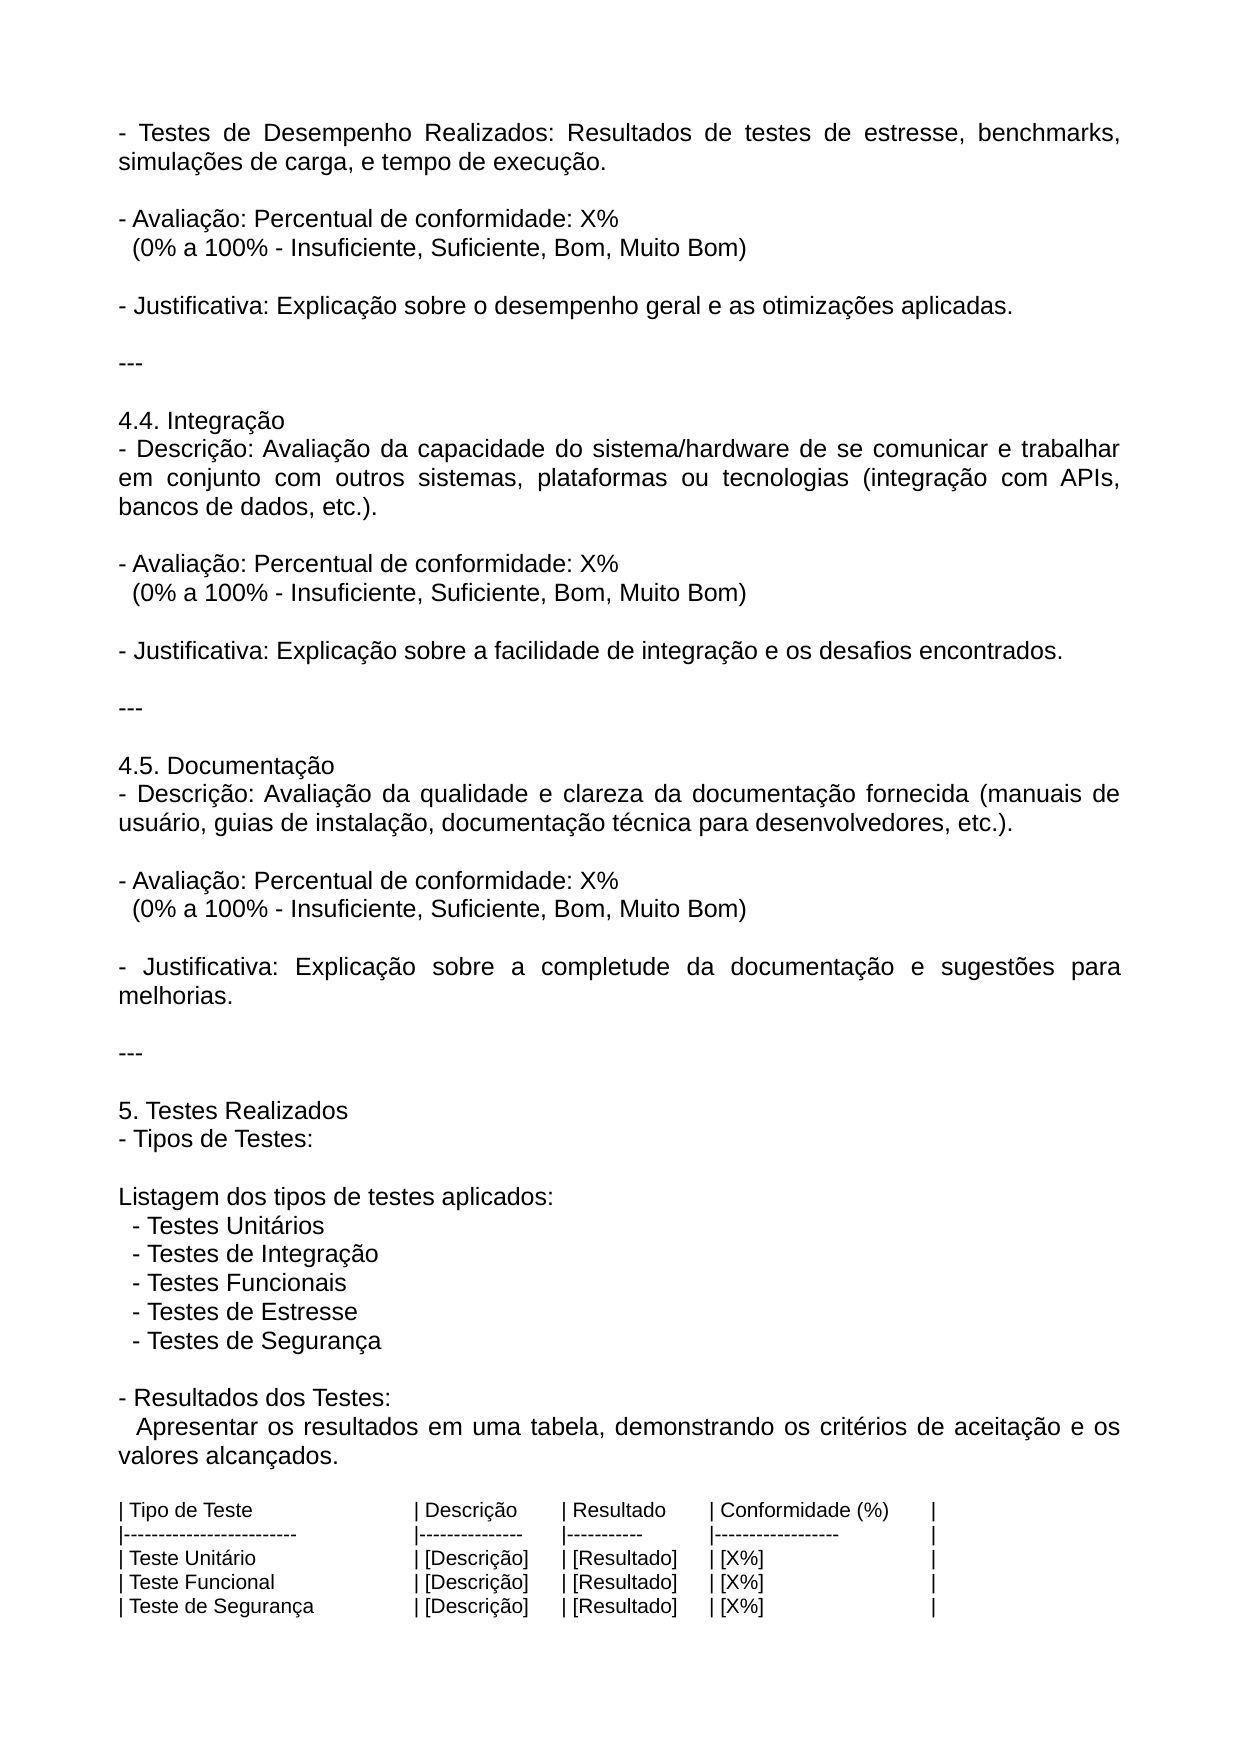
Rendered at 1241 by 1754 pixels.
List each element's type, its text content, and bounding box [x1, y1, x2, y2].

text | Teste Unitário | [Descrição] | [Resultado] | [X%] | [118, 1546, 1122, 1570]
text Apresentar os resultados em uma tabela, demonstrando os critérios de aceitação e os valores alcançados. [118, 1412, 1122, 1469]
text - Justificativa: Explicação sobre a facilidade de integração e os desafios encontrados. [118, 636, 1122, 664]
text - Justificativa: Explicação sobre o desempenho geral e as otimizações aplicadas. [118, 291, 1122, 319]
text --- [118, 1038, 1122, 1067]
text - Avaliação: Percentual de conformidade: X% [118, 204, 1122, 233]
text | Tipo de Teste | Descrição | Resultado | Conformidade (%) | [118, 1498, 1122, 1522]
text - Testes Funcionais [118, 1268, 1122, 1297]
text | Teste de Segurança | [Descrição] | [Resultado] | [X%] | [118, 1594, 1122, 1618]
text --- [118, 348, 1122, 377]
text Listagem dos tipos de testes aplicados: [118, 1182, 1122, 1211]
text 5. Testes Realizados [118, 1096, 1122, 1124]
text | Teste Funcional | [Descrição] | [Resultado] | [X%] | [118, 1570, 1122, 1594]
text - Justificativa: Explicação sobre a completude da documentação e sugestões para melhorias. [118, 952, 1122, 1009]
text - Descrição: Avaliação da capacidade do sistema/hardware de se comunicar e trabalhar em conjunto com outros sistemas, plataformas ou tecnologias (integração com APIs, bancos de dados, etc.). [118, 434, 1122, 521]
text - Testes de Segurança [118, 1326, 1122, 1354]
text - Testes de Desempenho Realizados: Resultados de testes de estresse, benchmarks, simulações de carga, e tempo de execução. [118, 118, 1122, 176]
text - Tipos de Testes: [118, 1124, 1122, 1153]
text - Testes de Integração [118, 1239, 1122, 1268]
text - Testes Unitários [118, 1211, 1122, 1239]
text - Descrição: Avaliação da qualidade e clareza da documentação fornecida (manuais de usuário, guias de instalação, documentação técnica para desenvolvedores, etc.). [118, 779, 1122, 837]
text - Resultados dos Testes: [118, 1383, 1122, 1412]
text 4.5. Documentação [118, 751, 1122, 779]
text - Avaliação: Percentual de conformidade: X% [118, 866, 1122, 894]
text (0% a 100% - Insuficiente, Suficiente, Bom, Muito Bom) [118, 894, 1122, 923]
text (0% a 100% - Insuficiente, Suficiente, Bom, Muito Bom) [118, 233, 1122, 262]
text (0% a 100% - Insuficiente, Suficiente, Bom, Muito Bom) [118, 578, 1122, 607]
text 4.4. Integração [118, 406, 1122, 434]
text - Testes de Estresse [118, 1297, 1122, 1326]
text |------------------------- |--------------- |----------- |------------------ | [118, 1522, 1122, 1546]
text --- [118, 693, 1122, 722]
text - Avaliação: Percentual de conformidade: X% [118, 549, 1122, 578]
